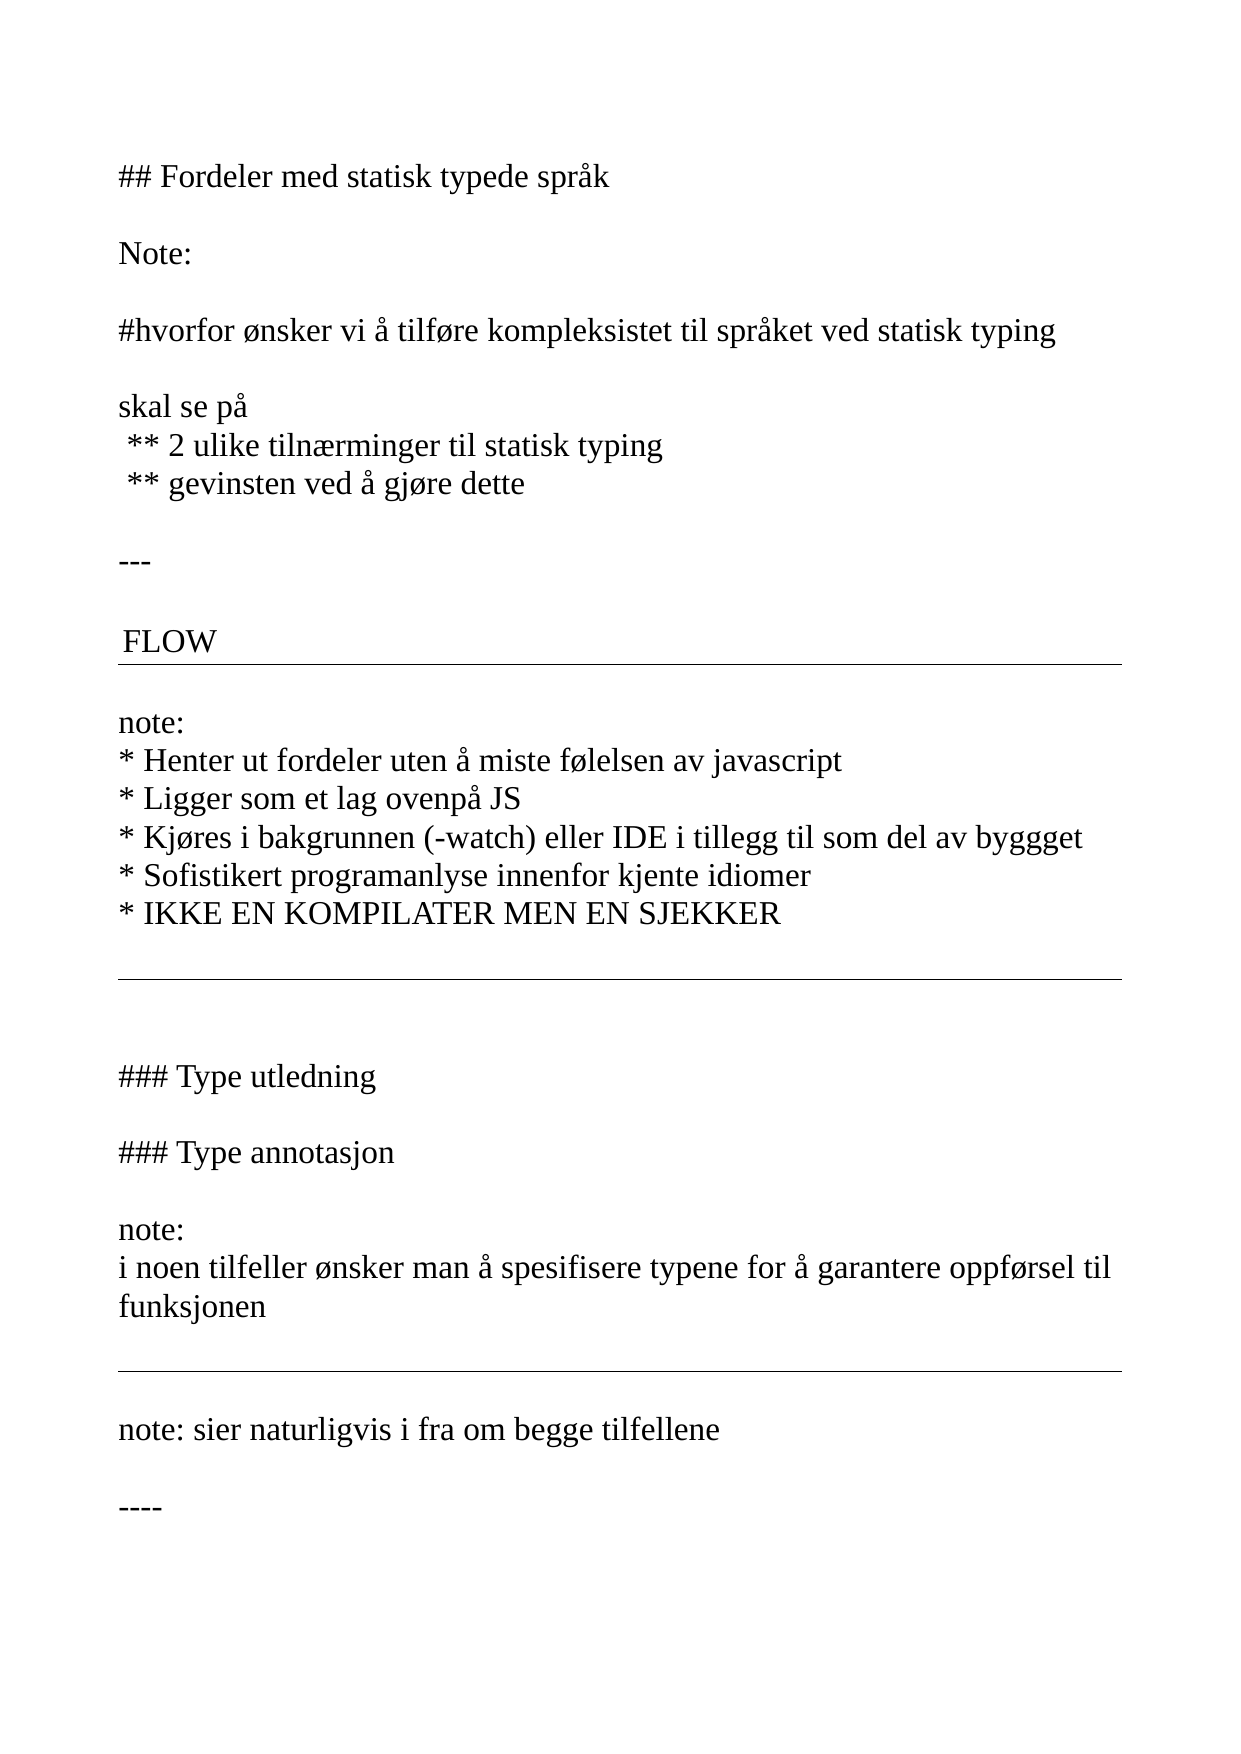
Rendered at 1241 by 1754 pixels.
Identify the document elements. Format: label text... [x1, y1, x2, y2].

text ** gevinsten ved å gjøre dette [118, 463, 1122, 501]
text Note: [118, 233, 1122, 271]
text note: sier naturligvis i fra om begge tilfellene [118, 1410, 1122, 1448]
text * Sofistikert programanlyse innenfor kjente idiomer [118, 855, 1122, 894]
text ## Fordeler med statisk typede språk [118, 156, 1122, 195]
text #hvorfor ønsker vi å tilføre kompleksistet til språket ved statisk typing [118, 310, 1122, 348]
text * IKKE EN KOMPILATER MEN EN SJEKKER [118, 894, 1122, 932]
text * Henter ut fordeler uten å miste følelsen av javascript [118, 740, 1122, 779]
text ### Type utledning [118, 1056, 1122, 1094]
text skal se på [118, 386, 1122, 425]
text FLOW [118, 616, 1122, 664]
text --- [118, 540, 1122, 578]
text ### Type annotasjon [118, 1132, 1122, 1171]
text ---- [118, 1486, 1122, 1525]
text note: [118, 1209, 1122, 1247]
text note: [118, 702, 1122, 740]
text ** 2 ulike tilnærminger til statisk typing [118, 425, 1122, 463]
text i noen tilfeller ønsker man å spesifisere typene for å garantere oppførsel til funksjonen [118, 1247, 1122, 1324]
text * Kjøres i bakgrunnen (-watch) eller IDE i tillegg til som del av byggget [118, 817, 1122, 855]
text * Ligger som et lag ovenpå JS [118, 779, 1122, 817]
